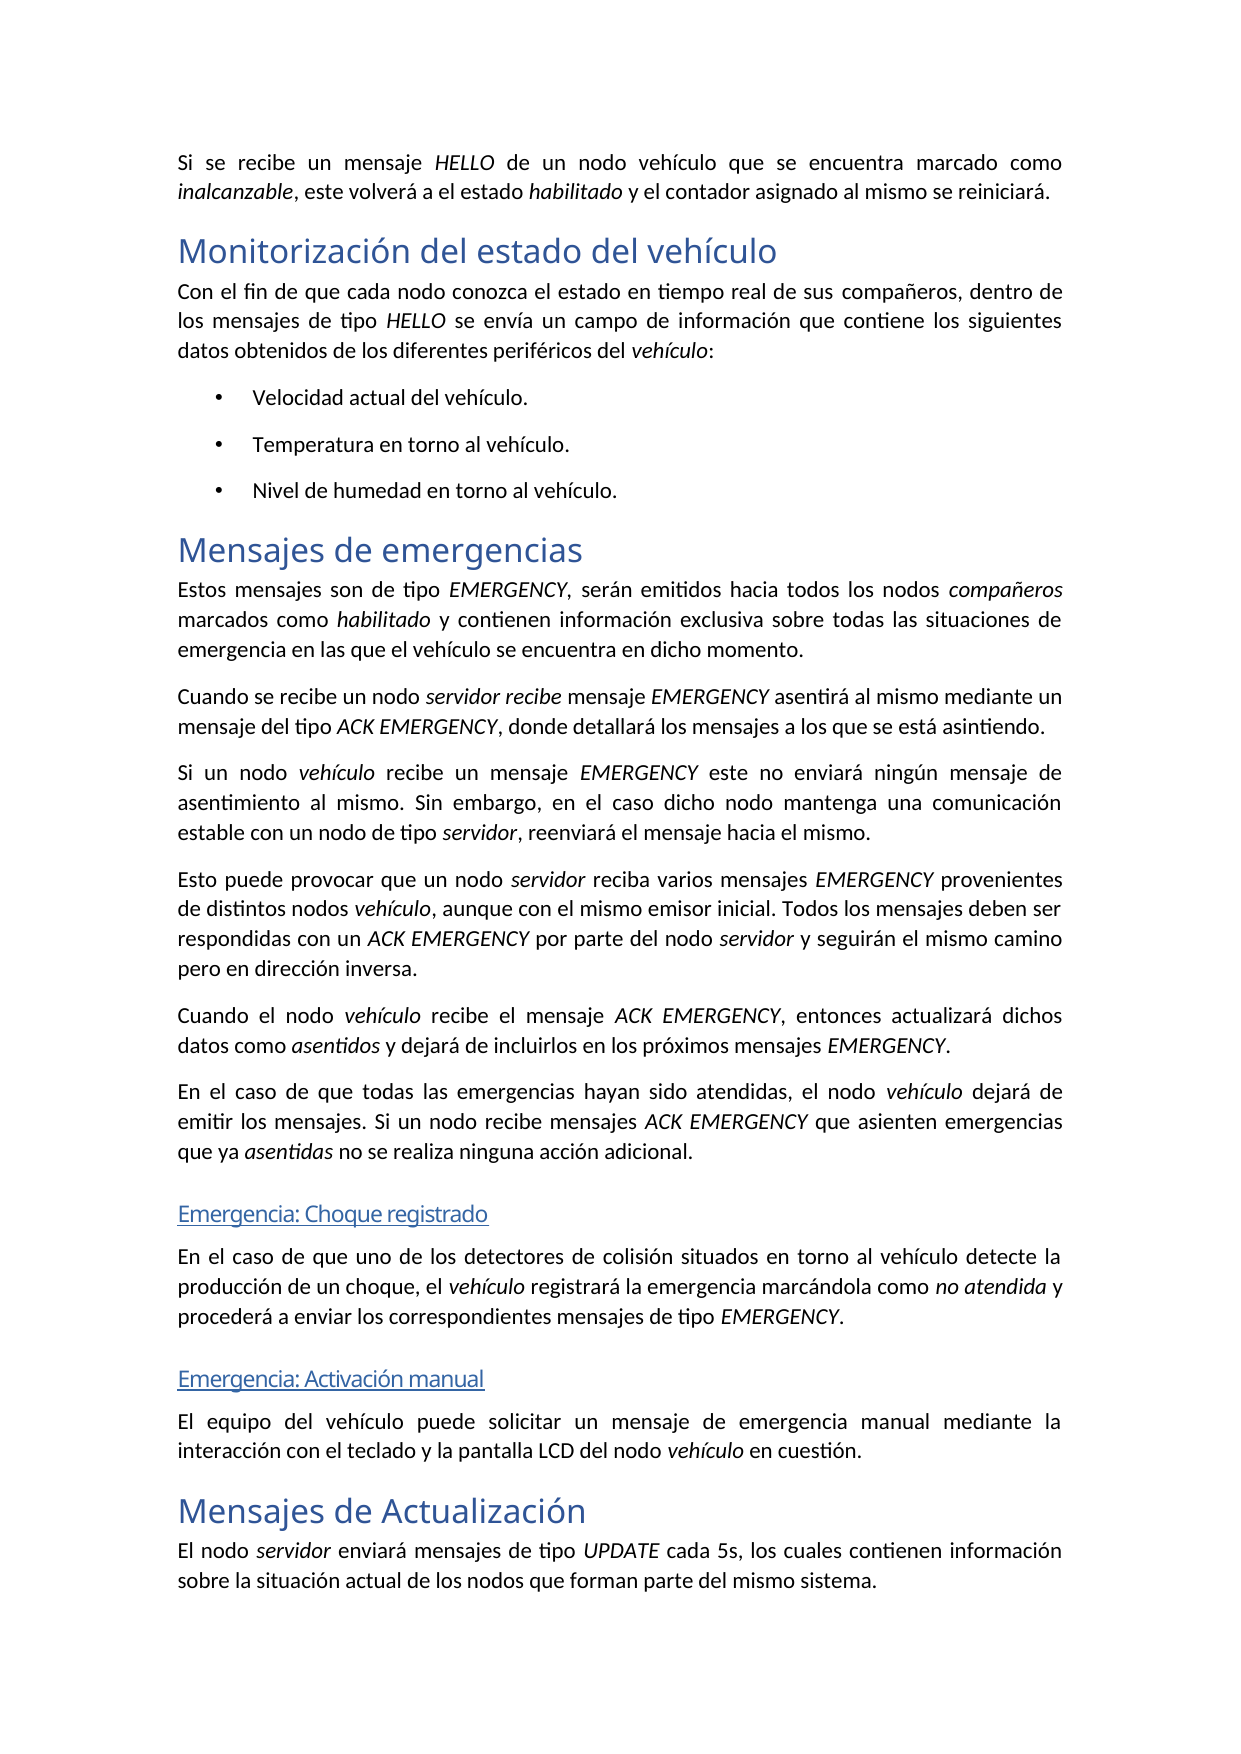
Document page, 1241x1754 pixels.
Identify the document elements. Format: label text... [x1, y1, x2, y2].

text Si un nodo vehículo recibe un mensaje EMERGENCY este no enviará ningún mensaje de asentimiento al mismo. Sin embargo, en el caso dicho nodo mantenga una comunicación estable con un nodo de tipo servidor, reenviará el mensaje hacia el mismo. [177, 758, 1063, 846]
list Nivel de humedad en torno al vehículo. [215, 476, 1063, 504]
text En el caso de que todas las emergencias hayan sido atendidas, el nodo vehículo dejará de emitir los mensajes. Si un nodo recibe mensajes ACK EMERGENCY que asienten emergencias que ya asentidas no se realiza ninguna acción adicional. [177, 1077, 1063, 1165]
text Con el fin de que cada nodo conozca el estado en tiempo real de sus compañeros, dentro de los mensajes de tipo HELLO se envía un campo de información que contiene los siguientes datos obtenidos de los diferentes periféricos del vehículo: [177, 277, 1063, 364]
text El equipo del vehículo puede solicitar un mensaje de emergencia manual mediante la interacción con el teclado y la pantalla LCD del nodo vehículo en cuestión. [177, 1407, 1063, 1465]
list Temperatura en torno al vehículo. [215, 430, 1063, 458]
text Si se recibe un mensaje HELLO de un nodo vehículo que se encuentra marcado como inalcanzable, este volverá a el estado habilitado y el contador asignado al mismo se reiniciará. [177, 148, 1063, 206]
text Esto puede provocar que un nodo servidor reciba varios mensajes EMERGENCY provenientes de distintos nodos vehículo, aunque con el mismo emisor inicial. Todos los mensajes deben ser respondidas con un ACK EMERGENCY por parte del nodo servidor y seguirán el mismo camino pero en dirección inversa. [177, 865, 1063, 982]
subtitle Mensajes de Actualización [177, 1487, 1063, 1533]
text Cuando el nodo vehículo recibe el mensaje ACK EMERGENCY, entonces actualizará dichos datos como asentidos y dejará de incluirlos en los próximos mensajes EMERGENCY. [177, 1001, 1063, 1059]
list Velocidad actual del vehículo. [215, 383, 1063, 411]
text El nodo servidor enviará mensajes de tipo UPDATE cada 5s, los cuales contienen información sobre la situación actual de los nodos que forman parte del mismo sistema. [177, 1536, 1063, 1594]
text Cuando se recibe un nodo servidor recibe mensaje EMERGENCY asentirá al mismo mediante un mensaje del tipo ACK EMERGENCY, donde detallará los mensajes a los que se está asintiendo. [177, 682, 1063, 740]
subtitle Emergencia: Choque registrado [177, 1198, 1063, 1229]
subtitle Emergencia: Activación manual [177, 1363, 1063, 1394]
text Estos mensajes son de tipo EMERGENCY, serán emitidos hacia todos los nodos compañeros marcados como habilitado y contienen información exclusiva sobre todas las situaciones de emergencia en las que el vehículo se encuentra en dicho momento. [177, 576, 1063, 663]
subtitle Mensajes de emergencias [177, 527, 1063, 572]
subtitle Monitorización del estado del vehículo [177, 228, 1063, 274]
text En el caso de que uno de los detectores de colisión situados en torno al vehículo detecte la producción de un choque, el vehículo registrará la emergencia marcándola como no atendida y procederá a enviar los correspondientes mensajes de tipo EMERGENCY. [177, 1242, 1063, 1330]
